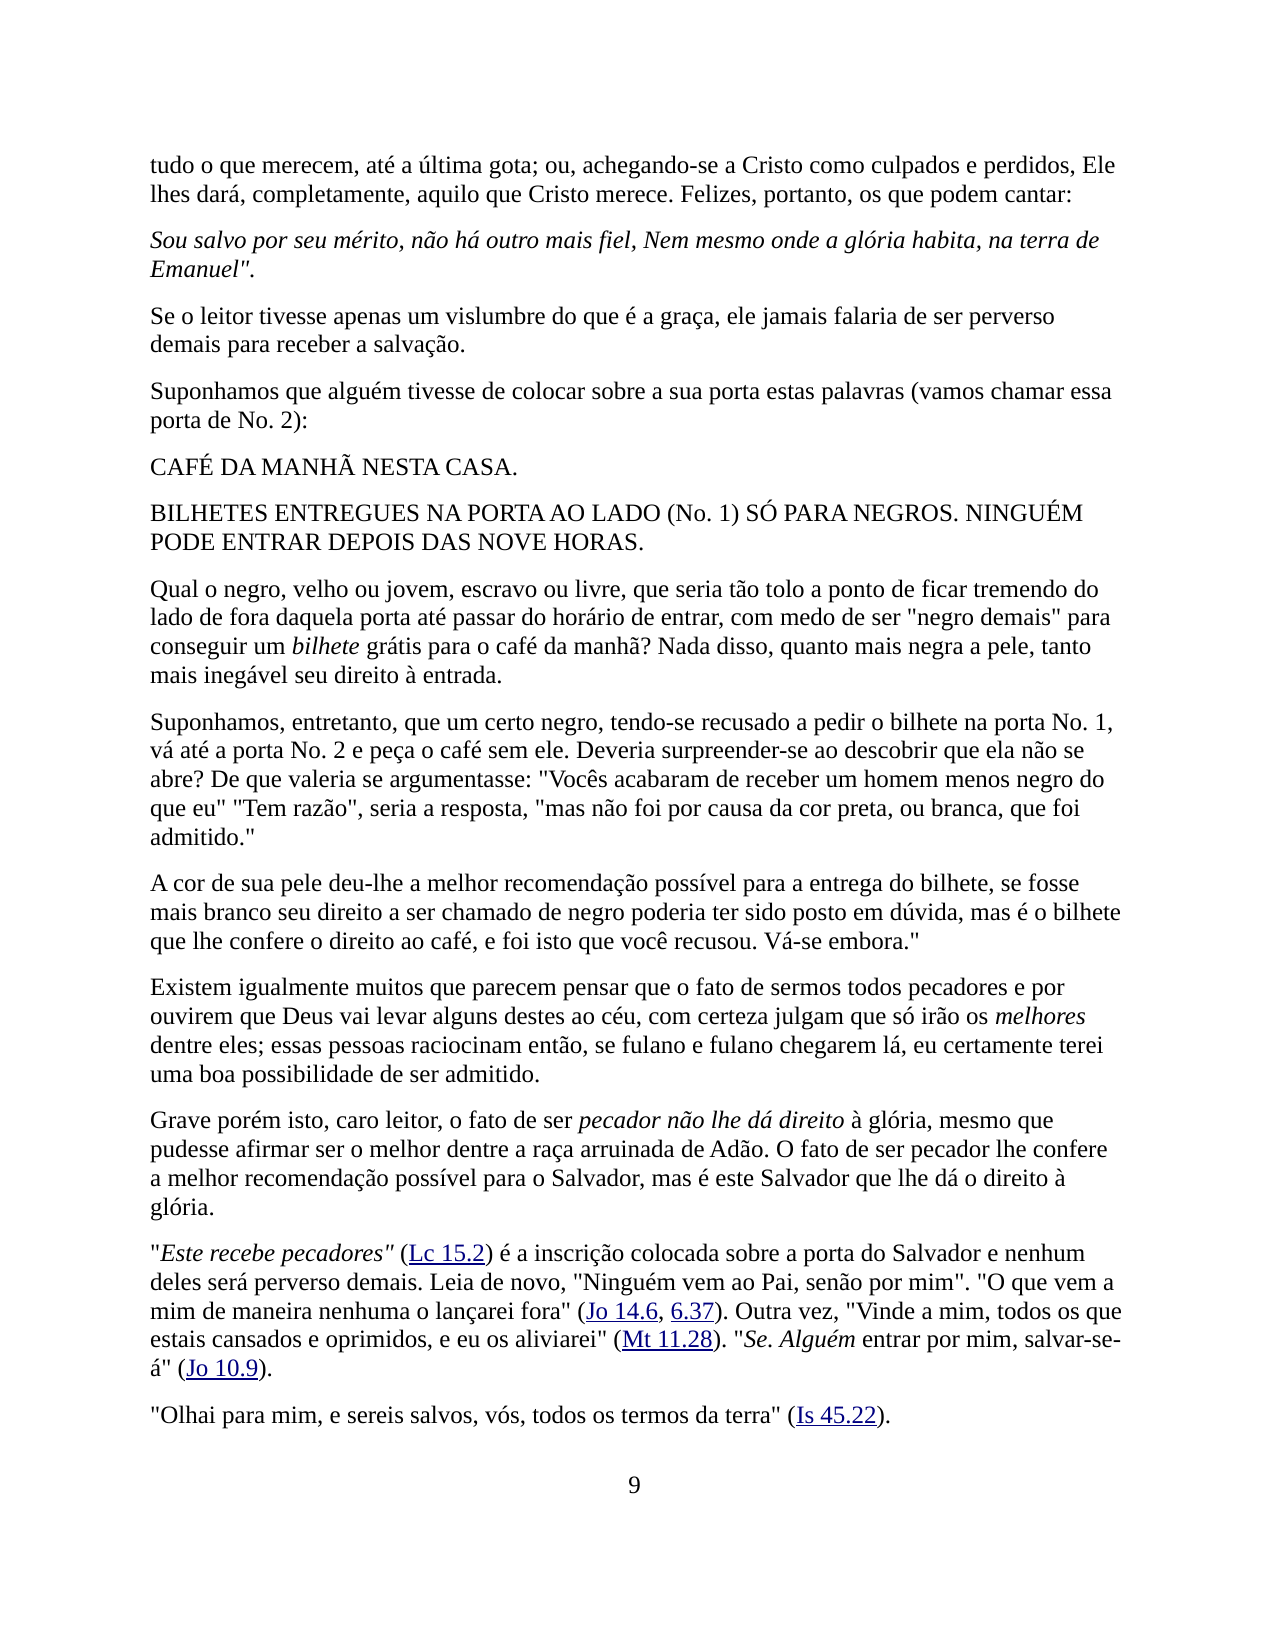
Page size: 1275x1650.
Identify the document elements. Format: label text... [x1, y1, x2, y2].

text tudo o que merecem, até a última gota; ou, achegando-se a Cristo como culpados e perdidos, Ele lhes dará, completamente, aquilo que Cristo merece. Felizes, portanto, os que podem cantar: [150, 150, 1125, 207]
text A cor de sua pele deu-lhe a melhor recomendação possível para a entrega do bilhete, se fosse mais branco seu direito a ser chamado de negro poderia ter sido posto em dúvida, mas é o bilhete que lhe confere o direito ao café, e foi isto que você recusou. Vá-se embora." [150, 868, 1125, 954]
text Se o leitor tivesse apenas um vislumbre do que é a graça, ele jamais falaria de ser perverso demais para receber a salvação. [150, 301, 1125, 358]
text BILHETES ENTREGUES NA PORTA AO LADO (No. 1) SÓ PARA NEGROS. NINGUÉM PODE ENTRAR DEPOIS DAS NOVE HORAS. [150, 498, 1125, 556]
text Sou salvo por seu mérito, não há outro mais fiel, Nem mesmo onde a glória habita, na terra de Emanuel". [150, 225, 1125, 283]
text Grave porém isto, caro leitor, o fato de ser pecador não lhe dá direito à glória, mesmo que pudesse afirmar ser o melhor dentre a raça arruinada de Adão. O fato de ser pecador lhe confere a melhor recomendação possível para o Salvador, mas é este Salvador que lhe dá o direito à glória. [150, 1105, 1125, 1220]
text Suponhamos que alguém tivesse de colocar sobre a sua porta estas palavras (vamos chamar essa porta de No. 2): [150, 376, 1125, 434]
text Existem igualmente muitos que parecem pensar que o fato de sermos todos pecadores e por ouvirem que Deus vai levar alguns destes ao céu, com certeza julgam que só irão os melhores dentre eles; essas pessoas raciocinam então, se fulano e fulano chegarem lá, eu certamente terei uma boa possibilidade de ser admitido. [150, 972, 1125, 1087]
text Suponhamos, entretanto, que um certo negro, tendo-se recusado a pedir o bilhete na porta No. 1, vá até a porta No. 2 e peça o café sem ele. Deveria surpreender-se ao descobrir que ela não se abre? De que valeria se argumentasse: "Vocês acabaram de receber um homem menos negro do que eu" "Tem razão", seria a resposta, "mas não foi por causa da cor preta, ou branca, que foi admitido." [150, 707, 1125, 850]
text "Este recebe pecadores" (Lc 15.2) é a inscrição colocada sobre a porta do Salvador e nenhum deles será perverso demais. Leia de novo, "Ninguém vem ao Pai, senão por mim". "O que vem a mim de maneira nenhuma o lançarei fora" (Jo 14.6, 6.37). Outra vez, "Vinde a mim, todos os que estais cansados e oprimidos, e eu os aliviarei" (Mt 11.28). "Se. Alguém entrar por mim, salvar-se-á" (Jo 10.9). [150, 1238, 1125, 1382]
text CAFÉ DA MANHÃ NESTA CASA. [150, 452, 1125, 480]
text "Olhai para mim, e sereis salvos, vós, todos os termos da terra" (Is 45.22). [150, 1400, 1125, 1429]
text Qual o negro, velho ou jovem, escravo ou livre, que seria tão tolo a ponto de ficar tremendo do lado de fora daquela porta até passar do horário de entrar, com medo de ser "negro demais" para conseguir um bilhete grátis para o café da manhã? Nada disso, quanto mais negra a pele, tanto mais inegável seu direito à entrada. [150, 574, 1125, 689]
